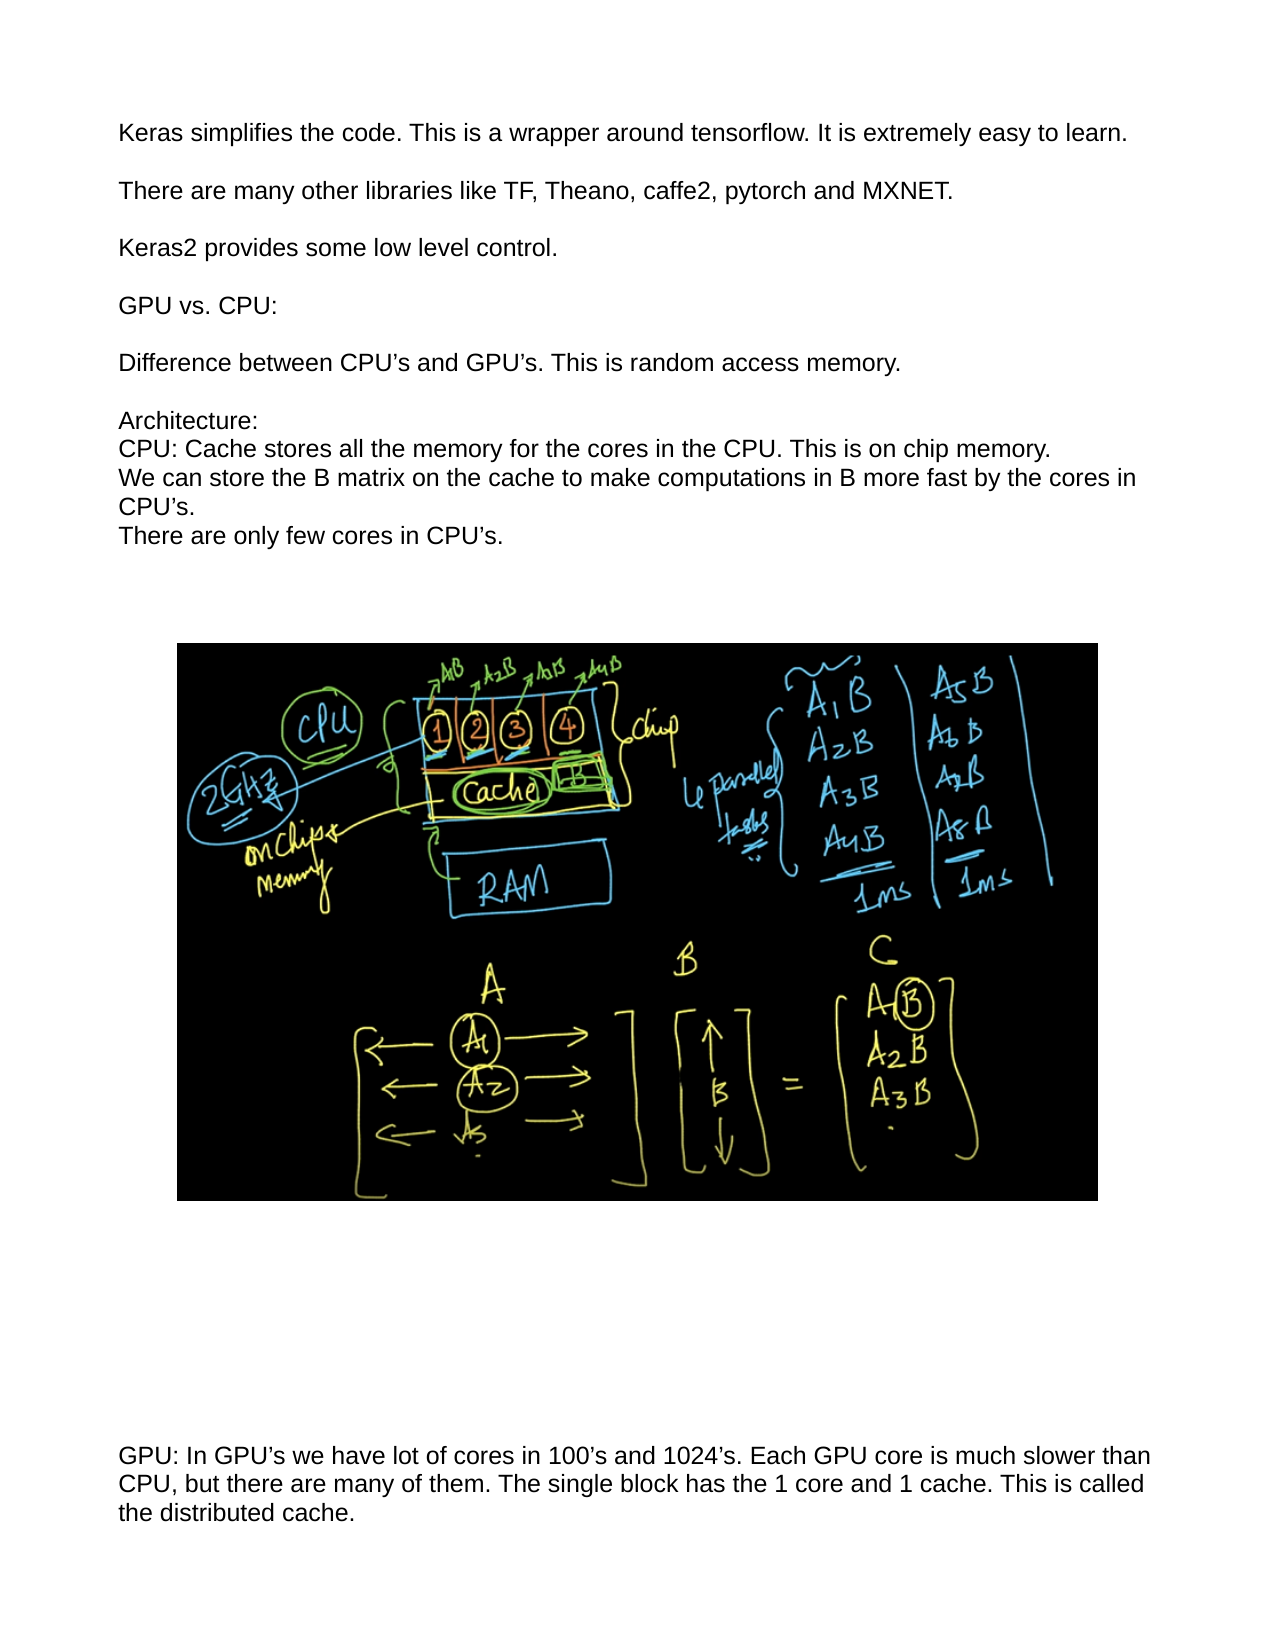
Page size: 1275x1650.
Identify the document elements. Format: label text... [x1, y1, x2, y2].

text CPU: Cache stores all the memory for the cores in the CPU. This is on chip memory. [118, 434, 1157, 463]
text There are only few cores in CPU’s. [118, 521, 1157, 549]
text Keras simplifies the code. This is a wrapper around tensorflow. It is extremely easy to learn. [118, 118, 1157, 147]
text GPU vs. CPU: [118, 291, 1157, 319]
text There are many other libraries like TF, Theano, caffe2, pytorch and MXNET. [118, 176, 1157, 204]
text GPU: In GPU’s we have lot of cores in 100’s and 1024’s. Each GPU core is much slower than CPU, but there are many of them. The single block has the 1 core and 1 cache. This is called the distributed cache. [118, 1441, 1157, 1527]
text Difference between CPU’s and GPU’s. This is random access memory. [118, 348, 1157, 377]
text Keras2 provides some low level control. [118, 233, 1157, 262]
text Architecture: [118, 406, 1157, 434]
text We can store the B matrix on the cache to make computations in B more fast by the cores in CPU’s. [118, 463, 1157, 521]
